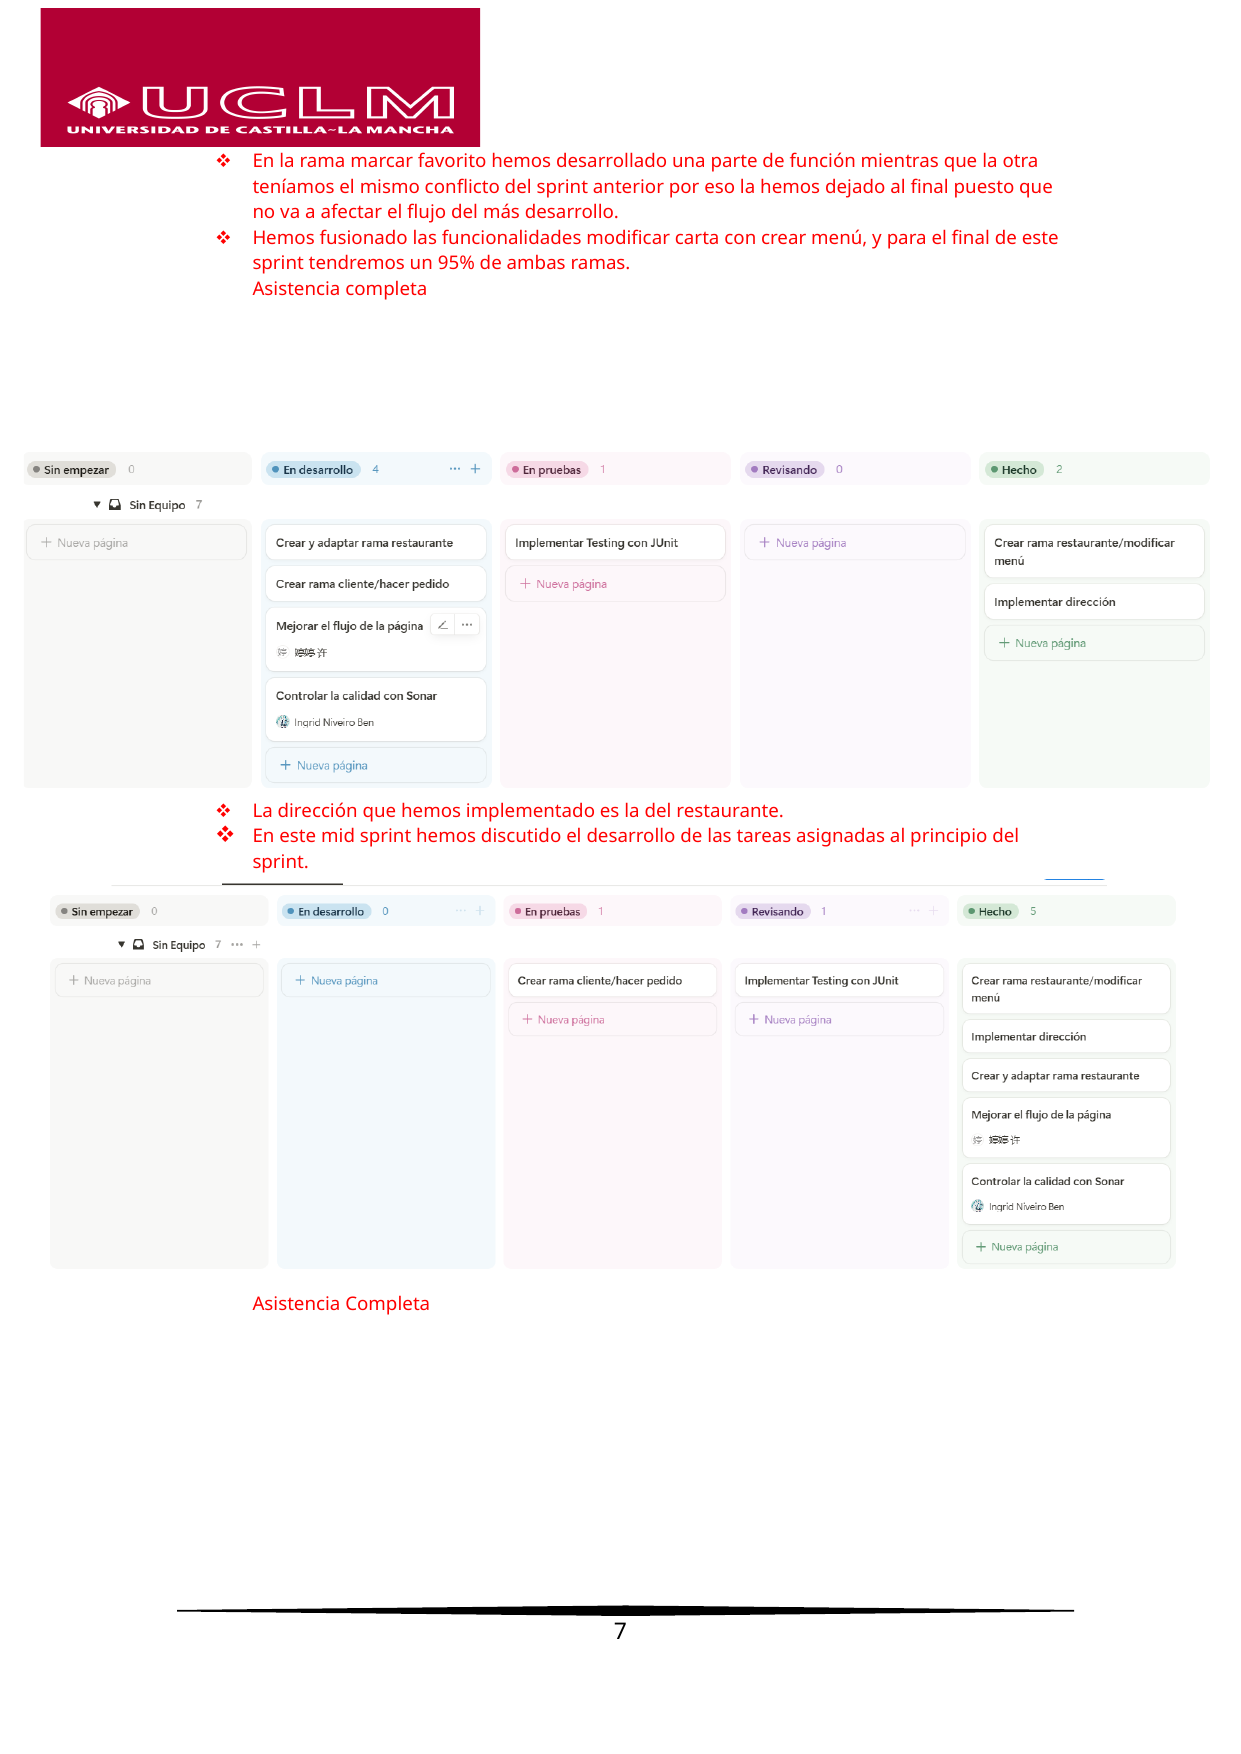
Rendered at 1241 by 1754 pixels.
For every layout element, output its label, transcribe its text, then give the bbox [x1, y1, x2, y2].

list Asistencia completa [252, 275, 1063, 301]
list [252, 873, 1063, 879]
list La dirección que hemos implementado es la del restaurante. [215, 797, 1063, 822]
list En la rama marcar favorito hemos desarrollado una parte de función mientras que la otra teníamos el mismo conflicto del sprint anterior por eso la hemos dejado al final puesto que no va a afectar el flujo del más desarrollo. [215, 148, 1063, 224]
list Hemos fusionado las funcionalidades modificar carta con crear menú, y para el final de este sprint tendremos un 95% de ambas ramas. [215, 224, 1063, 275]
list Asistencia Completa [252, 1290, 1063, 1315]
list En este mid sprint hemos discutido el desarrollo de las tareas asignadas al principio del sprint. [215, 822, 1063, 873]
